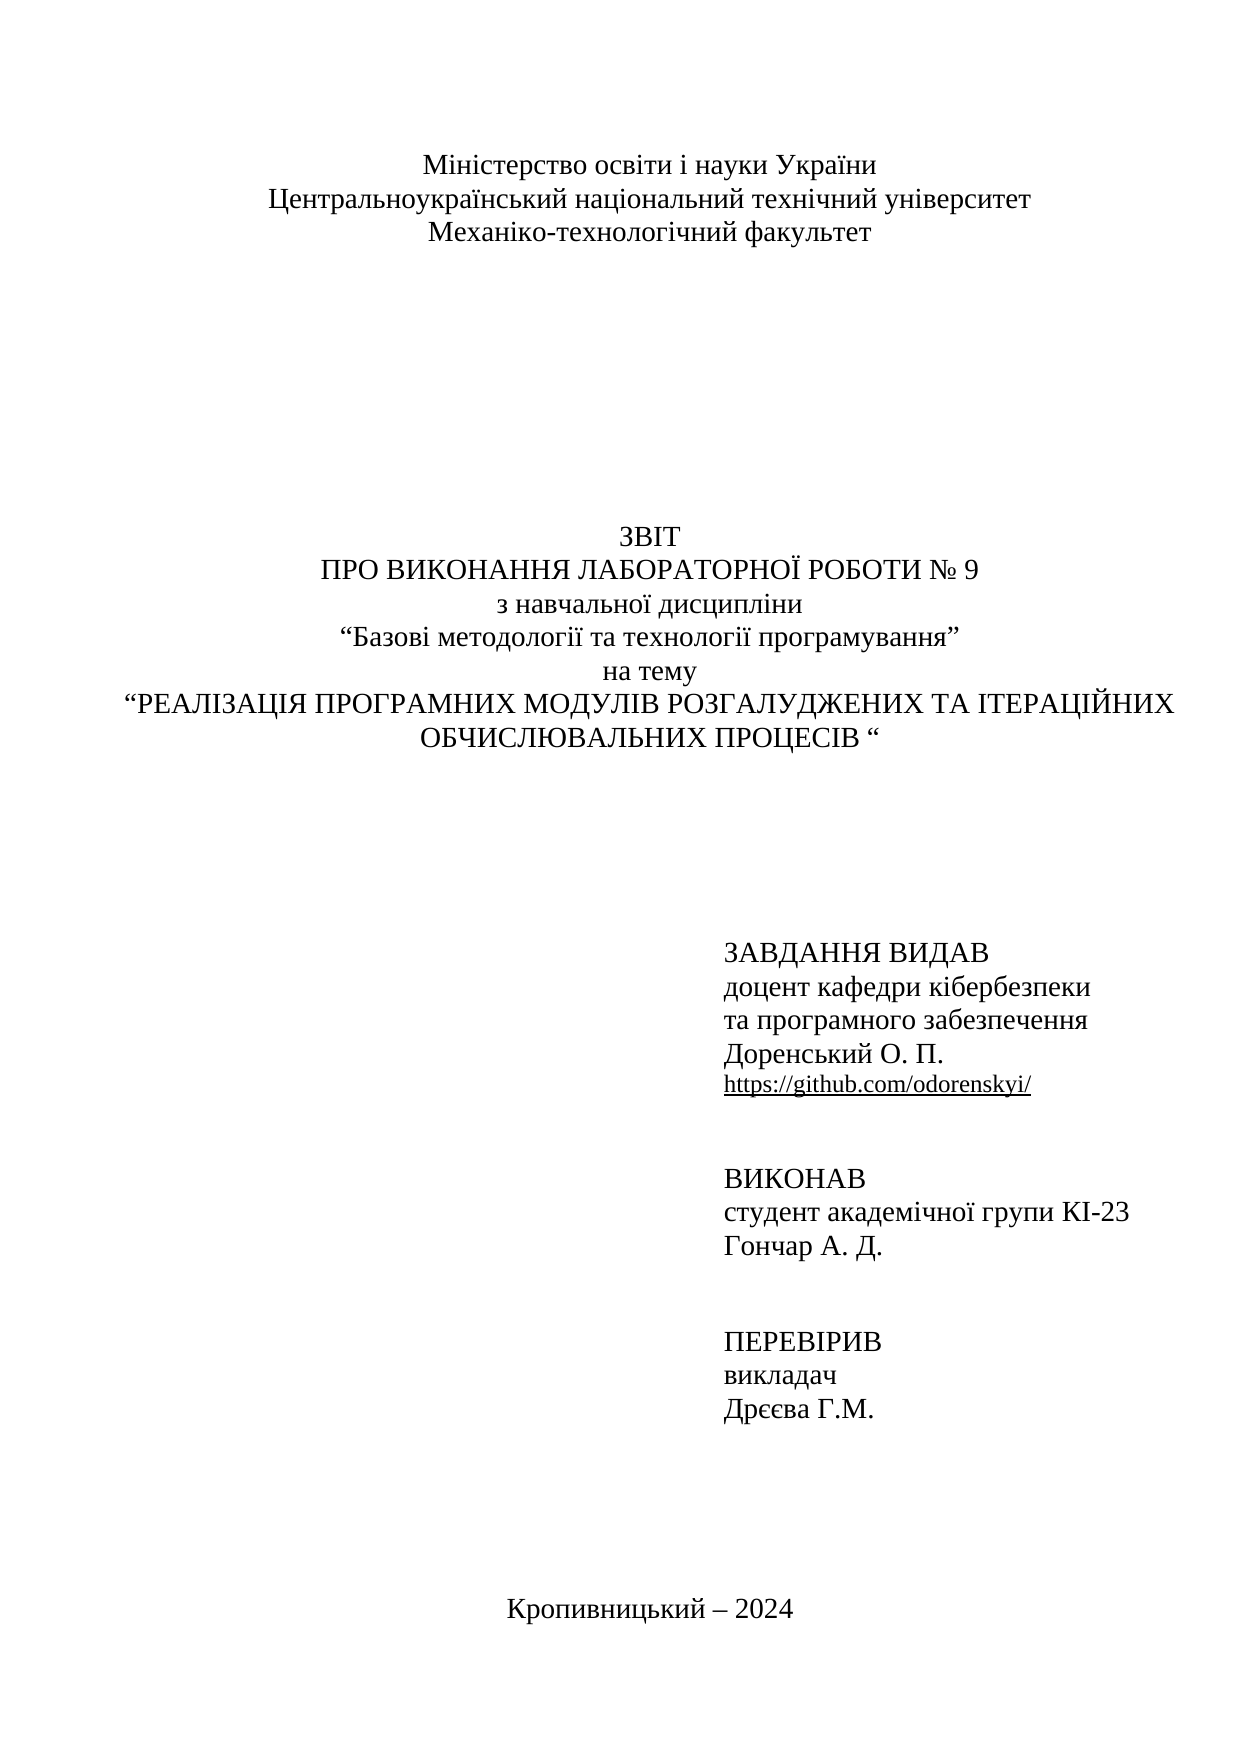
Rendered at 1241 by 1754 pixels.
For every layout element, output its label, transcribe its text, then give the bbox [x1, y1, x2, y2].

text Механіко-технологічний факультет [118, 214, 1181, 248]
text https://github.com/odorenskyi/ [723, 1069, 1181, 1098]
text Кропивницький – 2024 [118, 1591, 1181, 1625]
text студент академічної групи КІ-23 [723, 1194, 1181, 1228]
text Гончар А. Д. [723, 1228, 1181, 1261]
text доцент кафедри кібербезпеки та програмного забезпечення [723, 969, 1181, 1036]
text Доренський О. П. [723, 1036, 1181, 1069]
text “Базові методології та технології програмування” [118, 619, 1181, 653]
text “РЕАЛІЗАЦІЯ ПРОГРАМНИХ МОДУЛІВ РОЗГАЛУДЖЕНИХ ТА ІТЕРАЦІЙНИХ ОБЧИСЛЮВАЛЬНИХ ПРОЦЕСІВ “ [118, 687, 1181, 754]
text ВИКОНАВ [723, 1161, 1181, 1194]
text Міністерство освіти і науки України [118, 147, 1181, 181]
text з навчальної дисципліни [118, 586, 1181, 619]
text на тему [118, 653, 1181, 687]
text ЗАВДАННЯ ВИДАВ [723, 935, 1181, 969]
text ПЕРЕВІРИВ [723, 1324, 1181, 1357]
text ЗВІТ [118, 519, 1181, 552]
text Центральноукраїнський національний технічний університет [118, 181, 1181, 214]
text викладач Дрєєва Г.М. [723, 1357, 1181, 1424]
text ПРО ВИКОНАННЯ ЛАБОРАТОРНОЇ РОБОТИ № 9 [118, 552, 1181, 586]
